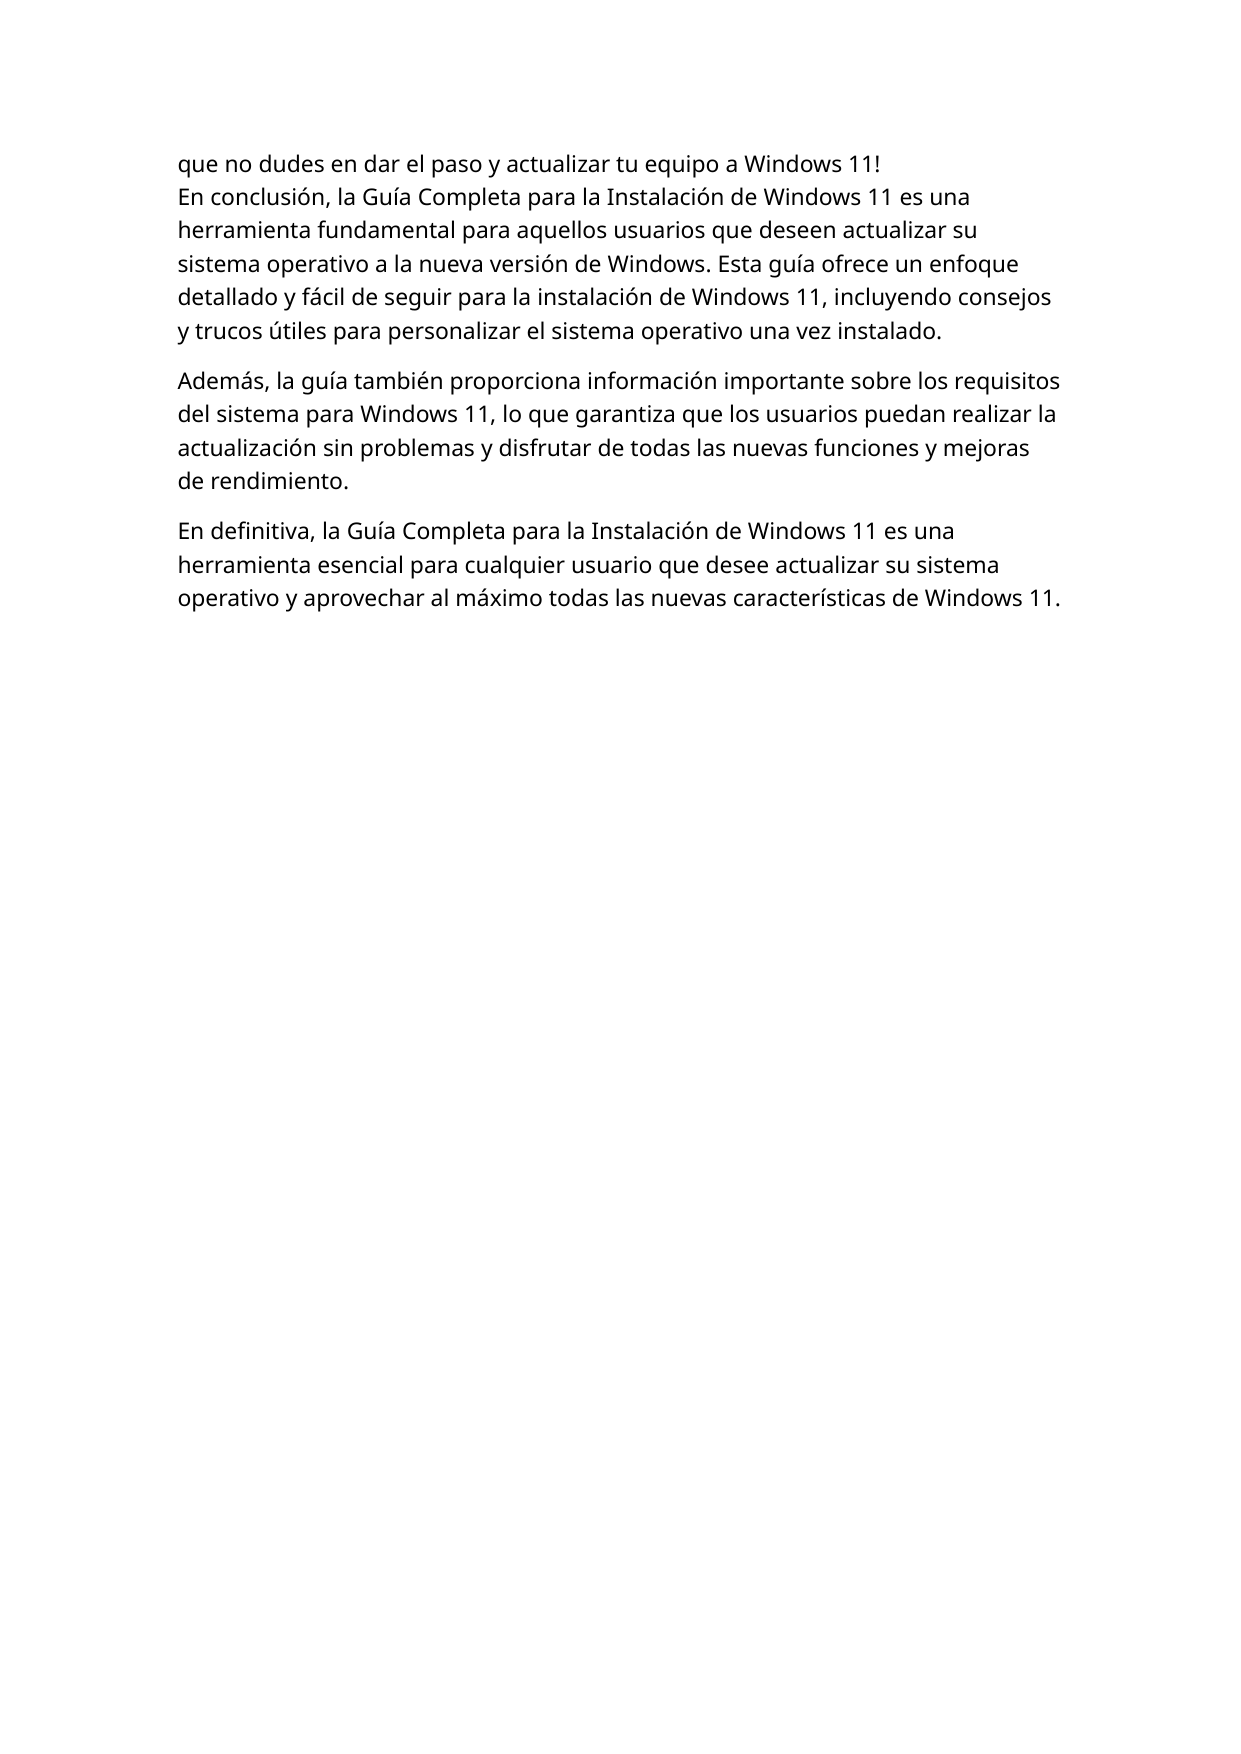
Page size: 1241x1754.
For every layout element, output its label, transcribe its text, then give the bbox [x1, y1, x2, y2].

text que no dudes en dar el paso y actualizar tu equipo a Windows 11! En conclusión, la Guía Completa para la Instalación de Windows 11 es una herramienta fundamental para aquellos usuarios que deseen actualizar su sistema operativo a la nueva versión de Windows. Esta guía ofrece un enfoque detallado y fácil de seguir para la instalación de Windows 11, incluyendo consejos y trucos útiles para personalizar el sistema operativo una vez instalado. [177, 148, 1063, 346]
text En definitiva, la Guía Completa para la Instalación de Windows 11 es una herramienta esencial para cualquier usuario que desee actualizar su sistema operativo y aprovechar al máximo todas las nuevas características de Windows 11. [177, 515, 1063, 613]
text Además, la guía también proporciona información importante sobre los requisitos del sistema para Windows 11, lo que garantiza que los usuarios puedan realizar la actualización sin problemas y disfrutar de todas las nuevas funciones y mejoras de rendimiento. [177, 365, 1063, 496]
